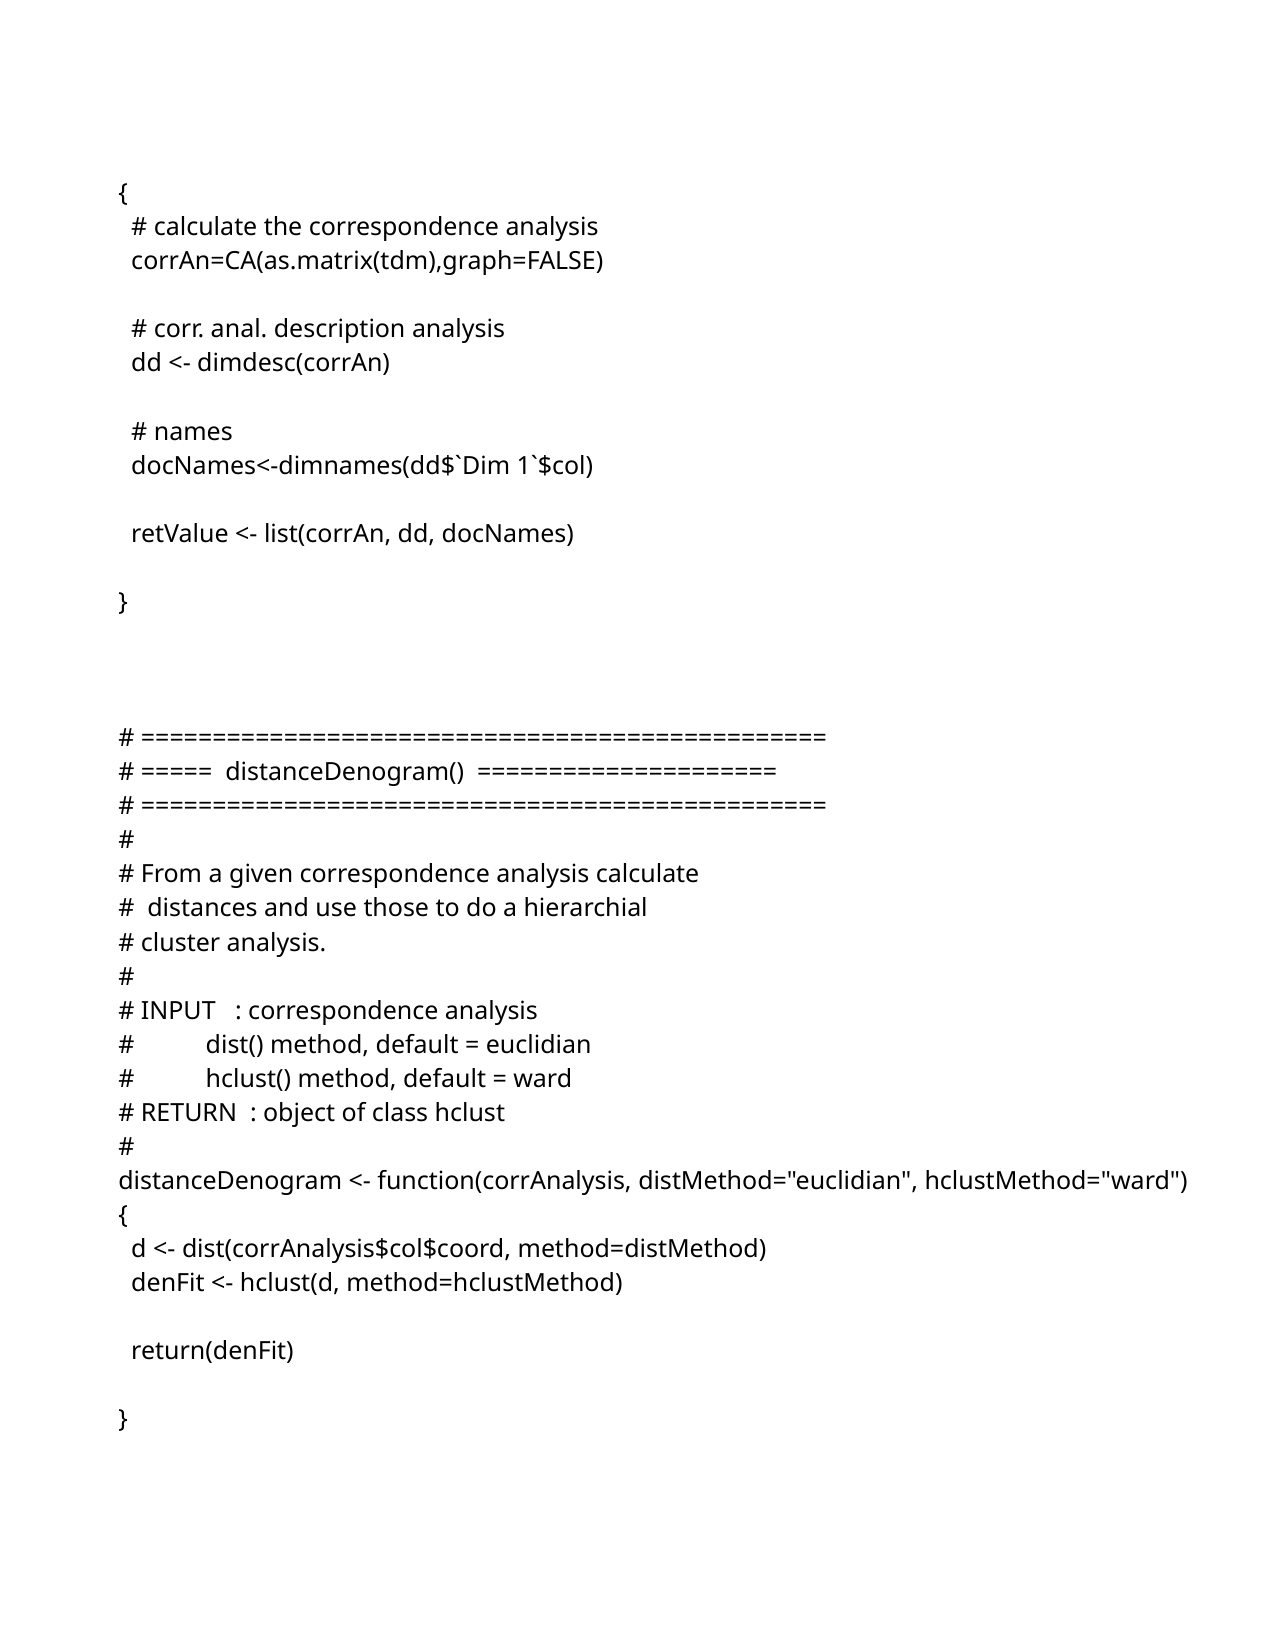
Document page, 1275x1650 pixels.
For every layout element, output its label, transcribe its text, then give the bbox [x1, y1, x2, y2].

text # ================================================ [118, 788, 1215, 822]
text # dist() method, default = euclidian [118, 1026, 1215, 1060]
text # hclust() method, default = ward [118, 1060, 1215, 1094]
text # distances and use those to do a hierarchial [118, 890, 1215, 924]
text # corr. anal. description analysis [118, 311, 1215, 345]
text } [118, 583, 1215, 618]
text # [118, 822, 1215, 856]
text # ===== distanceDenogram() ===================== [118, 754, 1215, 788]
text # calculate the correspondence analysis [118, 209, 1215, 243]
text # From a given correspondence analysis calculate [118, 856, 1215, 890]
text # cluster analysis. [118, 924, 1215, 958]
text } [118, 1401, 1215, 1435]
text # ================================================ [118, 720, 1215, 754]
text distanceDenogram <- function(corrAnalysis, distMethod="euclidian", hclustMethod="ward") [118, 1163, 1215, 1197]
text retValue <- list(corrAn, dd, docNames) [118, 515, 1215, 549]
text # [118, 958, 1215, 992]
text docNames<-dimnames(dd$`Dim 1`$col) [118, 447, 1215, 481]
text corrAn=CA(as.matrix(tdm),graph=FALSE) [118, 243, 1215, 277]
text { [118, 1197, 1215, 1231]
text return(denFit) [118, 1333, 1215, 1367]
text d <- dist(corrAnalysis$col$coord, method=distMethod) [118, 1231, 1215, 1265]
text # [118, 1128, 1215, 1163]
text # INPUT : correspondence analysis [118, 992, 1215, 1026]
text dd <- dimdesc(corrAn) [118, 345, 1215, 379]
text # RETURN : object of class hclust [118, 1094, 1215, 1128]
text { [118, 175, 1215, 209]
text denFit <- hclust(d, method=hclustMethod) [118, 1265, 1215, 1299]
text # names [118, 413, 1215, 447]
